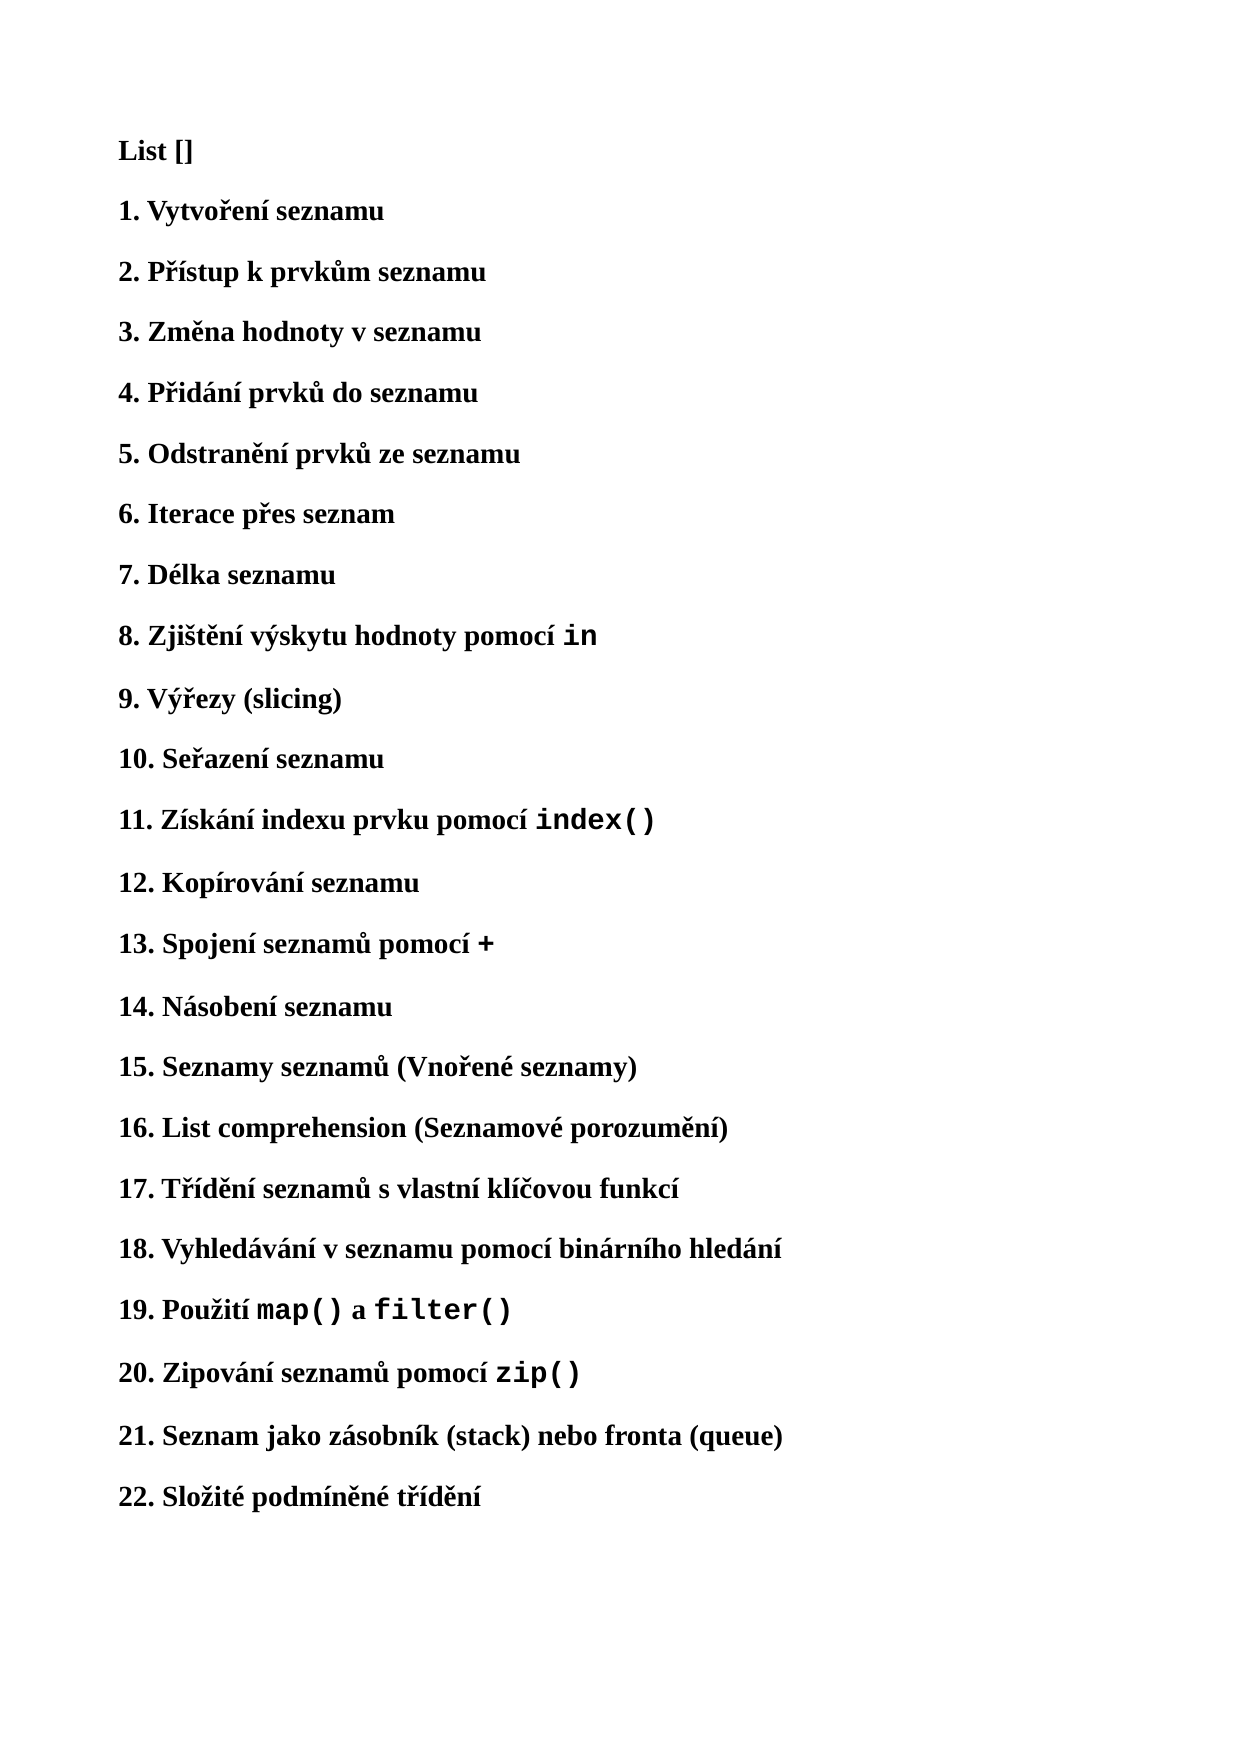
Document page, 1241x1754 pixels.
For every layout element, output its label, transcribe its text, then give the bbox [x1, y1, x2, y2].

subtitle 22. Složité podmíněné třídění [118, 1479, 1122, 1512]
subtitle 4. Přidání prvků do seznamu [118, 375, 1122, 409]
subtitle 2. Přístup k prvkům seznamu [118, 254, 1122, 287]
subtitle 1. Vytvoření seznamu [118, 193, 1122, 227]
subtitle 5. Odstranění prvků ze seznamu [118, 436, 1122, 469]
subtitle 14. Násobení seznamu [118, 989, 1122, 1022]
subtitle 20. Zipování seznamů pomocí zip() [118, 1355, 1122, 1391]
subtitle 10. Seřazení seznamu [118, 741, 1122, 775]
subtitle 6. Iterace přes seznam [118, 496, 1122, 530]
subtitle 16. List comprehension (Seznamové porozumění) [118, 1110, 1122, 1144]
subtitle 21. Seznam jako zásobník (stack) nebo fronta (queue) [118, 1418, 1122, 1452]
subtitle 8. Zjištění výskytu hodnoty pomocí in [118, 618, 1122, 654]
subtitle 9. Výřezy (slicing) [118, 681, 1122, 714]
subtitle 7. Délka seznamu [118, 557, 1122, 591]
subtitle 11. Získání indexu prvku pomocí index() [118, 802, 1122, 838]
subtitle 13. Spojení seznamů pomocí + [118, 926, 1122, 962]
subtitle List [] [118, 133, 1122, 166]
subtitle 19. Použití map() a filter() [118, 1292, 1122, 1328]
subtitle 15. Seznamy seznamů (Vnořené seznamy) [118, 1049, 1122, 1083]
subtitle 17. Třídění seznamů s vlastní klíčovou funkcí [118, 1171, 1122, 1204]
subtitle 3. Změna hodnoty v seznamu [118, 314, 1122, 348]
subtitle 18. Vyhledávání v seznamu pomocí binárního hledání [118, 1231, 1122, 1265]
subtitle 12. Kopírování seznamu [118, 865, 1122, 899]
